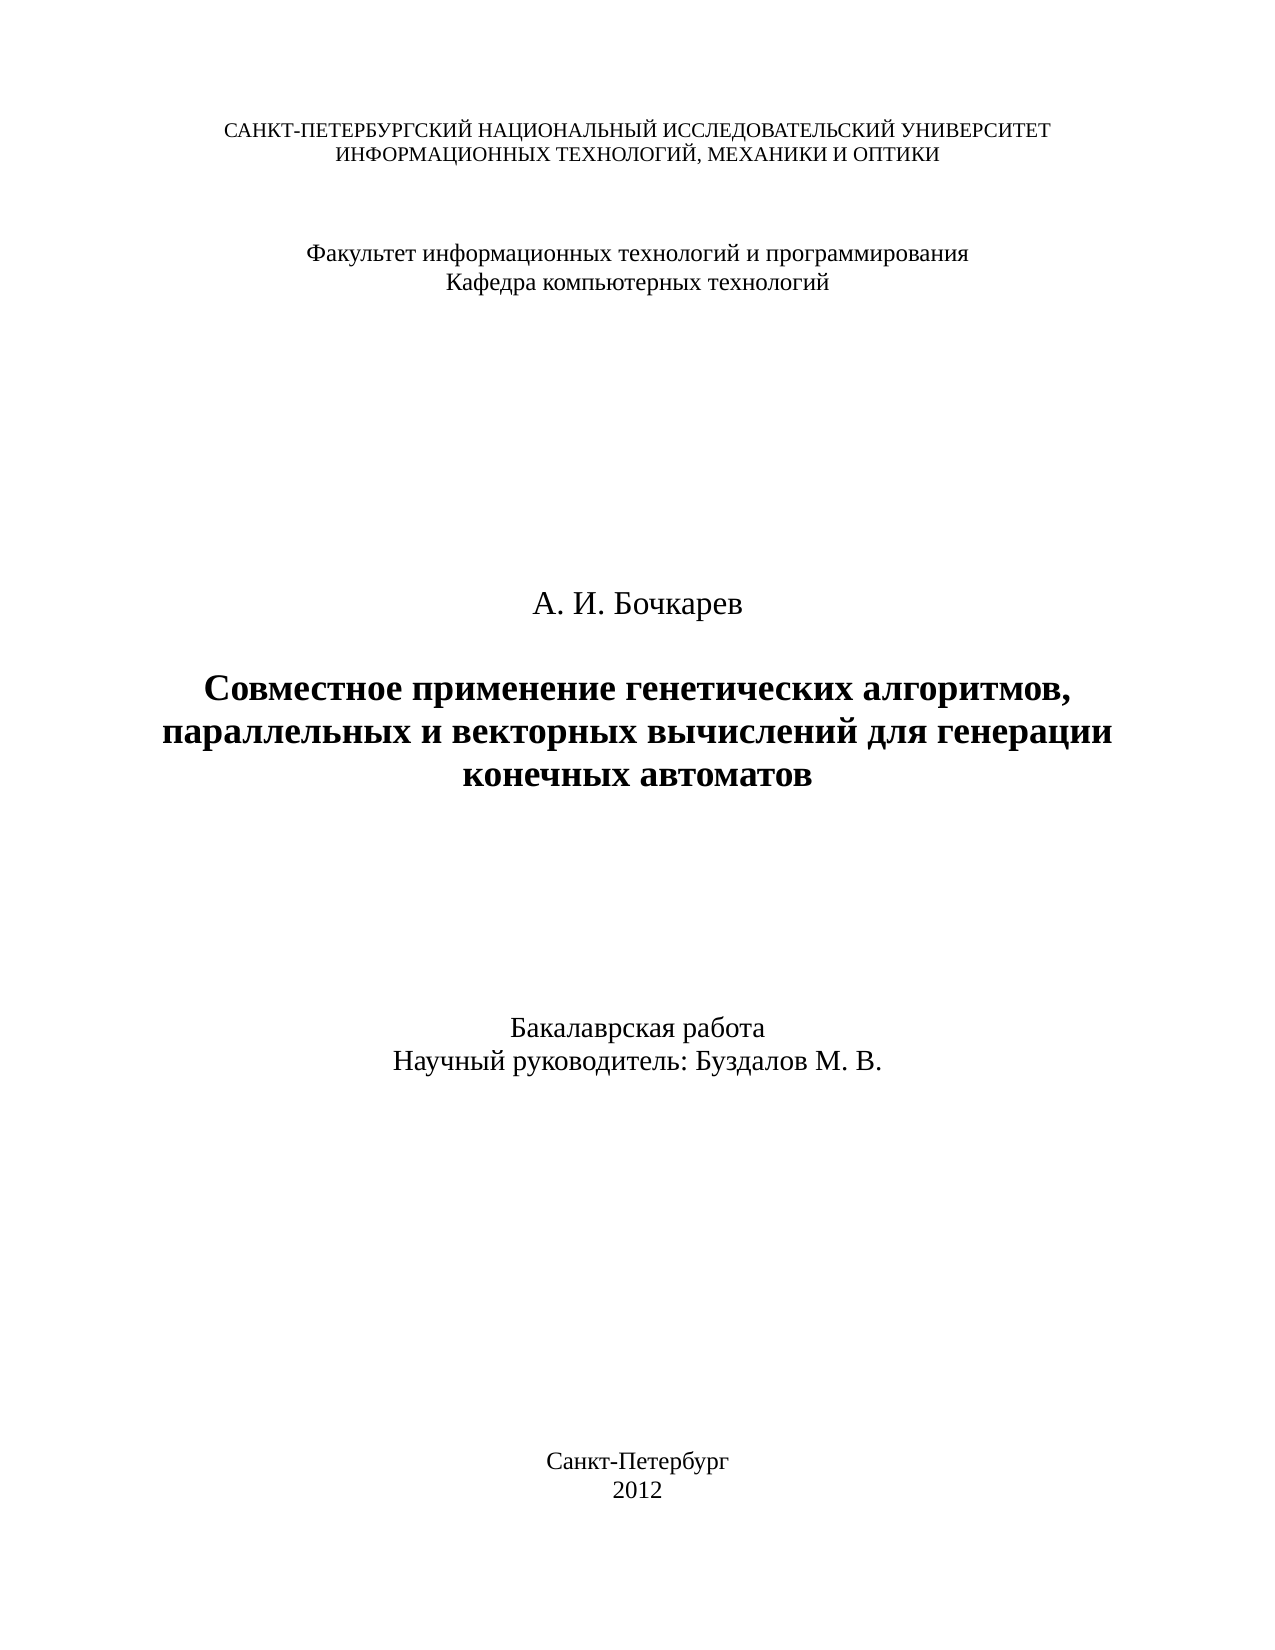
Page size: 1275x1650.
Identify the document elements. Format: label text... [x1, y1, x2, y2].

text 2012 [118, 1475, 1157, 1503]
text Факультет информационных технологий и программирования [118, 238, 1157, 267]
text САНКТ-ПЕТЕРБУРГСКИЙ НАЦИОНАЛЬНЫЙ ИССЛЕДОВАТЕЛЬСКИЙ УНИВЕРСИТЕТ [118, 118, 1157, 142]
text Бакалаврская работа [118, 1010, 1157, 1043]
text Кафедра компьютерных технологий [118, 267, 1157, 296]
text Совместное применение генетических алгоритмов, параллельных и векторных вычислений для генерации конечных автоматов [118, 665, 1157, 794]
text ИНФОРМАЦИОННЫХ ТЕХНОЛОГИЙ, МЕХАНИКИ И ОПТИКИ [118, 142, 1157, 166]
text Санкт-Петербург [118, 1446, 1157, 1475]
text А. И. Бочкарев [118, 583, 1157, 622]
text Научный руководитель: Буздалов М. В. [118, 1043, 1157, 1077]
